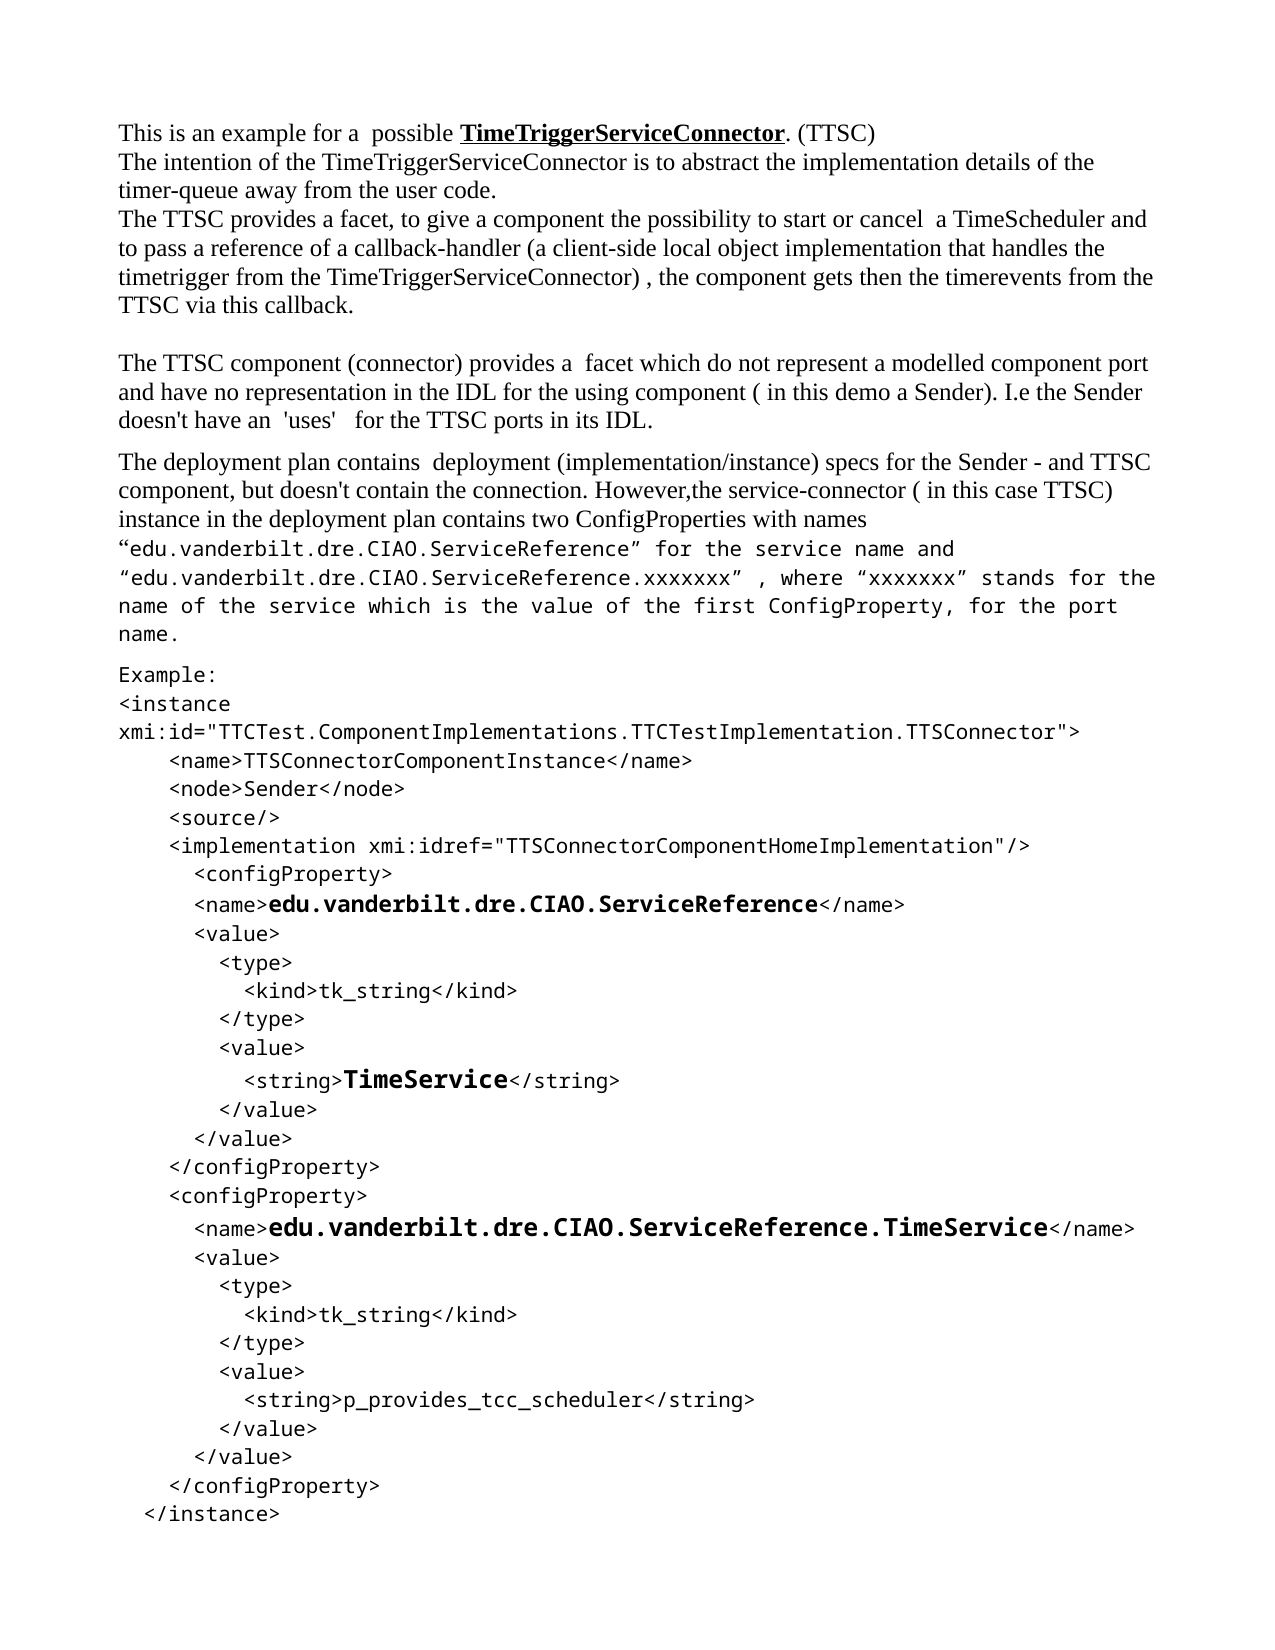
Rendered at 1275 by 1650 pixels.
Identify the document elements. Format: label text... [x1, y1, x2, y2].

text </type> [118, 1328, 1157, 1357]
text <kind>tk_string</kind> [118, 976, 1157, 1004]
text <type> [118, 1272, 1157, 1300]
text <source/> [118, 803, 1157, 831]
text <value> [118, 1033, 1157, 1061]
text The TTSC component (connector) provides a facet which do not represent a modelled component port and have no representation in the IDL for the using component ( in this demo a Sender). I.e the Sender doesn't have an 'uses' for the TTSC ports in its IDL. [118, 348, 1157, 434]
text </value> [118, 1414, 1157, 1442]
text </configProperty> [118, 1471, 1157, 1499]
text <string>TimeService</string> [118, 1061, 1157, 1095]
text <name>TTSConnectorComponentInstance</name> [118, 746, 1157, 774]
text <kind>tk_string</kind> [118, 1300, 1157, 1328]
text This is an example for a possible TimeTriggerServiceConnector. (TTSC) [118, 118, 1157, 147]
text <node>Sender</node> [118, 774, 1157, 803]
text <implementation xmi:idref="TTSConnectorComponentHomeImplementation"/> [118, 831, 1157, 859]
text </configProperty> [118, 1152, 1157, 1181]
text <value> [118, 919, 1157, 948]
text </type> [118, 1004, 1157, 1033]
text </instance> [118, 1499, 1157, 1528]
text The TTSC provides a facet, to give a component the possibility to start or cancel a TimeScheduler and to pass a reference of a callback-handler (a client-side local object implementation that handles the timetrigger from the TimeTriggerServiceConnector) , the component gets then the timerevents from the TTSC via this callback. [118, 204, 1157, 319]
text The deployment plan contains deployment (implementation/instance) specs for the Sender - and TTSC component, but doesn't contain the connection. However,the service-connector ( in this case TTSC) instance in the deployment plan contains two ConfigProperties with names “edu.vanderbilt.dre.CIAO.ServiceReference” for the service name and “edu.vanderbilt.dre.CIAO.ServiceReference.xxxxxxx” , where “xxxxxxx” stands for the name of the service which is the value of the first ConfigProperty, for the port name. [118, 447, 1157, 648]
text </value> [118, 1124, 1157, 1152]
text <instance xmi:id="TTCTest.ComponentImplementations.TTCTestImplementation.TTSConnector"> [118, 689, 1157, 746]
text The intention of the TimeTriggerServiceConnector is to abstract the implementation details of the timer-queue away from the user code. [118, 147, 1157, 204]
text <string>p_provides_tcc_scheduler</string> [118, 1385, 1157, 1414]
text </value> [118, 1095, 1157, 1124]
text </value> [118, 1442, 1157, 1471]
text <name>edu.vanderbilt.dre.CIAO.ServiceReference.TimeService</name> [118, 1209, 1157, 1243]
text <value> [118, 1243, 1157, 1272]
text <name>edu.vanderbilt.dre.CIAO.ServiceReference</name> [118, 888, 1157, 919]
text Example: [118, 660, 1157, 689]
text <configProperty> [118, 859, 1157, 888]
text <value> [118, 1357, 1157, 1385]
text <configProperty> [118, 1181, 1157, 1209]
text <type> [118, 948, 1157, 976]
